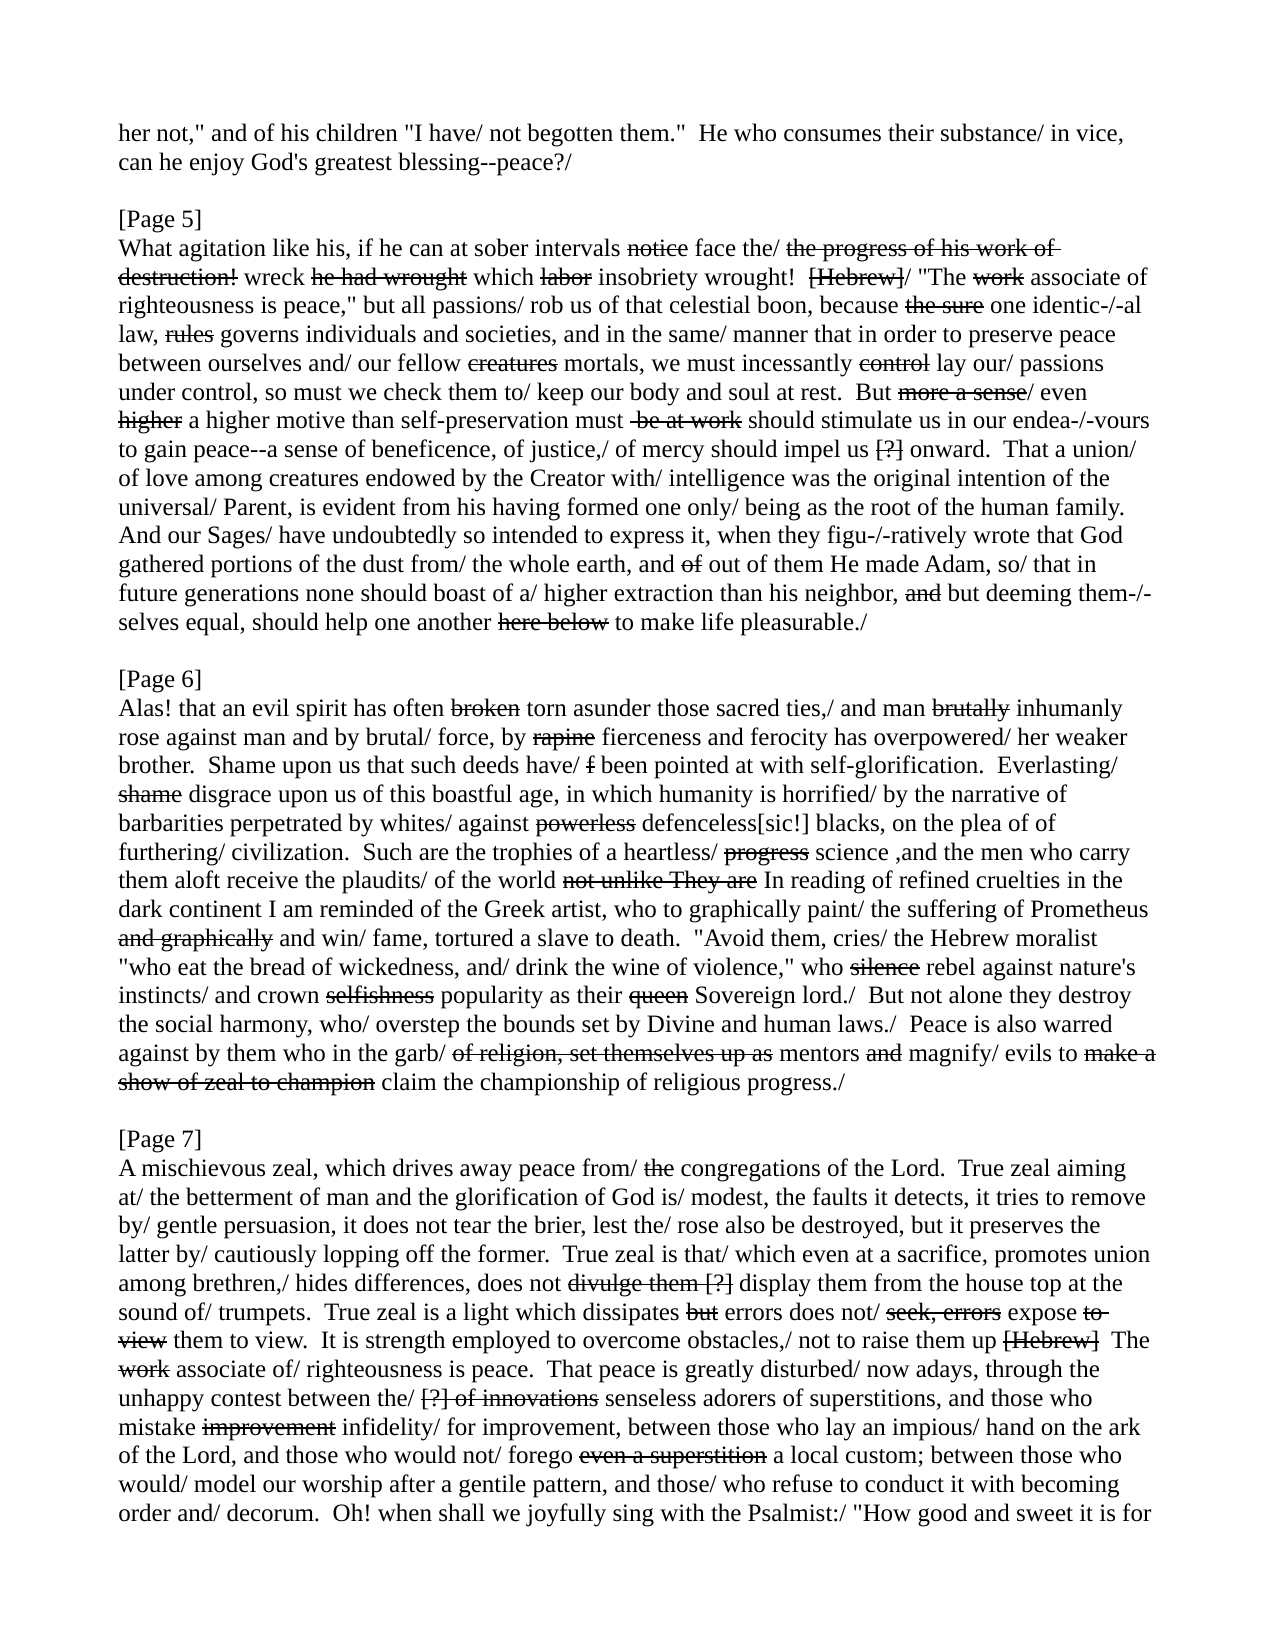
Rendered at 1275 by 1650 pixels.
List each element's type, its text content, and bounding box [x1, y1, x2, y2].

text A mischievous zeal, which drives away peace from/ the congregations of the Lord. True zeal aiming at/ the betterment of man and the glorification of God is/ modest, the faults it detects, it tries to remove by/ gentle persuasion, it does not tear the brier, lest the/ rose also be destroyed, but it preserves the latter by/ cautiously lopping off the former. True zeal is that/ which even at a sacrifice, promotes union among brethren,/ hides differences, does not divulge them [?] display them from the house top at the sound of/ trumpets. True zeal is a light which dissipates but errors does not/ seek, errors expose to view them to view. It is strength employed to overcome obstacles,/ not to raise them up [Hebrew] The work associate of/ righteousness is peace. That peace is greatly disturbed/ now adays, through the unhappy contest between the/ [?] of innovations senseless adorers of superstitions, and those who mistake improvement infidelity/ for improvement, between those who lay an impious/ hand on the ark of the Lord, and those who would not/ forego even a superstition a local custom; between those who would/ model our worship after a gentile pattern, and those/ who refuse to conduct it with becoming order and/ decorum. Oh! when shall we joyfully sing with the Psalmist:/ "How good and sweet it is for [118, 1153, 1157, 1527]
text [Page 7] [118, 1124, 1157, 1153]
text [Page 5] [118, 204, 1157, 233]
text What agitation like his, if he can at sober intervals notice face the/ the progress of his work of destruction! wreck he had wrought which labor insobriety wrought! [Hebrew]/ "The work associate of righteousness is peace," but all passions/ rob us of that celestial boon, because the sure one identic-/-al law, rules governs individuals and societies, and in the same/ manner that in order to preserve peace between ourselves and/ our fellow creatures mortals, we must incessantly control lay our/ passions under control, so must we check them to/ keep our body and soul at rest. But more a sense/ even higher a higher motive than self-preservation must be at work should stimulate us in our endea-/-vours to gain peace--a sense of beneficence, of justice,/ of mercy should impel us [?] onward. That a union/ of love among creatures endowed by the Creator with/ intelligence was the original intention of the universal/ Parent, is evident from his having formed one only/ being as the root of the human family. And our Sages/ have undoubtedly so intended to express it, when they figu-/-ratively wrote that God gathered portions of the dust from/ the whole earth, and of out of them He made Adam, so/ that in future generations none should boast of a/ higher extraction than his neighbor, and but deeming them-/-selves equal, should help one another here below to make life pleasurable./ [118, 233, 1157, 636]
text [Page 6] [118, 664, 1157, 693]
text her not," and of his children "I have/ not begotten them." He who consumes their substance/ in vice, can he enjoy God's greatest blessing--peace?/ [118, 118, 1157, 176]
text Alas! that an evil spirit has often broken torn asunder those sacred ties,/ and man brutally inhumanly rose against man and by brutal/ force, by rapine fierceness and ferocity has overpowered/ her weaker brother. Shame upon us that such deeds have/ f been pointed at with self-glorification. Everlasting/ shame disgrace upon us of this boastful age, in which humanity is horrified/ by the narrative of barbarities perpetrated by whites/ against powerless defenceless[sic!] blacks, on the plea of of furthering/ civilization. Such are the trophies of a heartless/ progress science ,and the men who carry them aloft receive the plaudits/ of the world not unlike They are In reading of refined cruelties in the dark continent I am reminded of the Greek artist, who to graphically paint/ the suffering of Prometheus and graphically and win/ fame, tortured a slave to death. "Avoid them, cries/ the Hebrew moralist "who eat the bread of wickedness, and/ drink the wine of violence," who silence rebel against nature's instincts/ and crown selfishness popularity as their queen Sovereign lord./ But not alone they destroy the social harmony, who/ overstep the bounds set by Divine and human laws./ Peace is also warred against by them who in the garb/ of religion, set themselves up as mentors and magnify/ evils to make a show of zeal to champion claim the championship of religious progress./ [118, 693, 1157, 1096]
